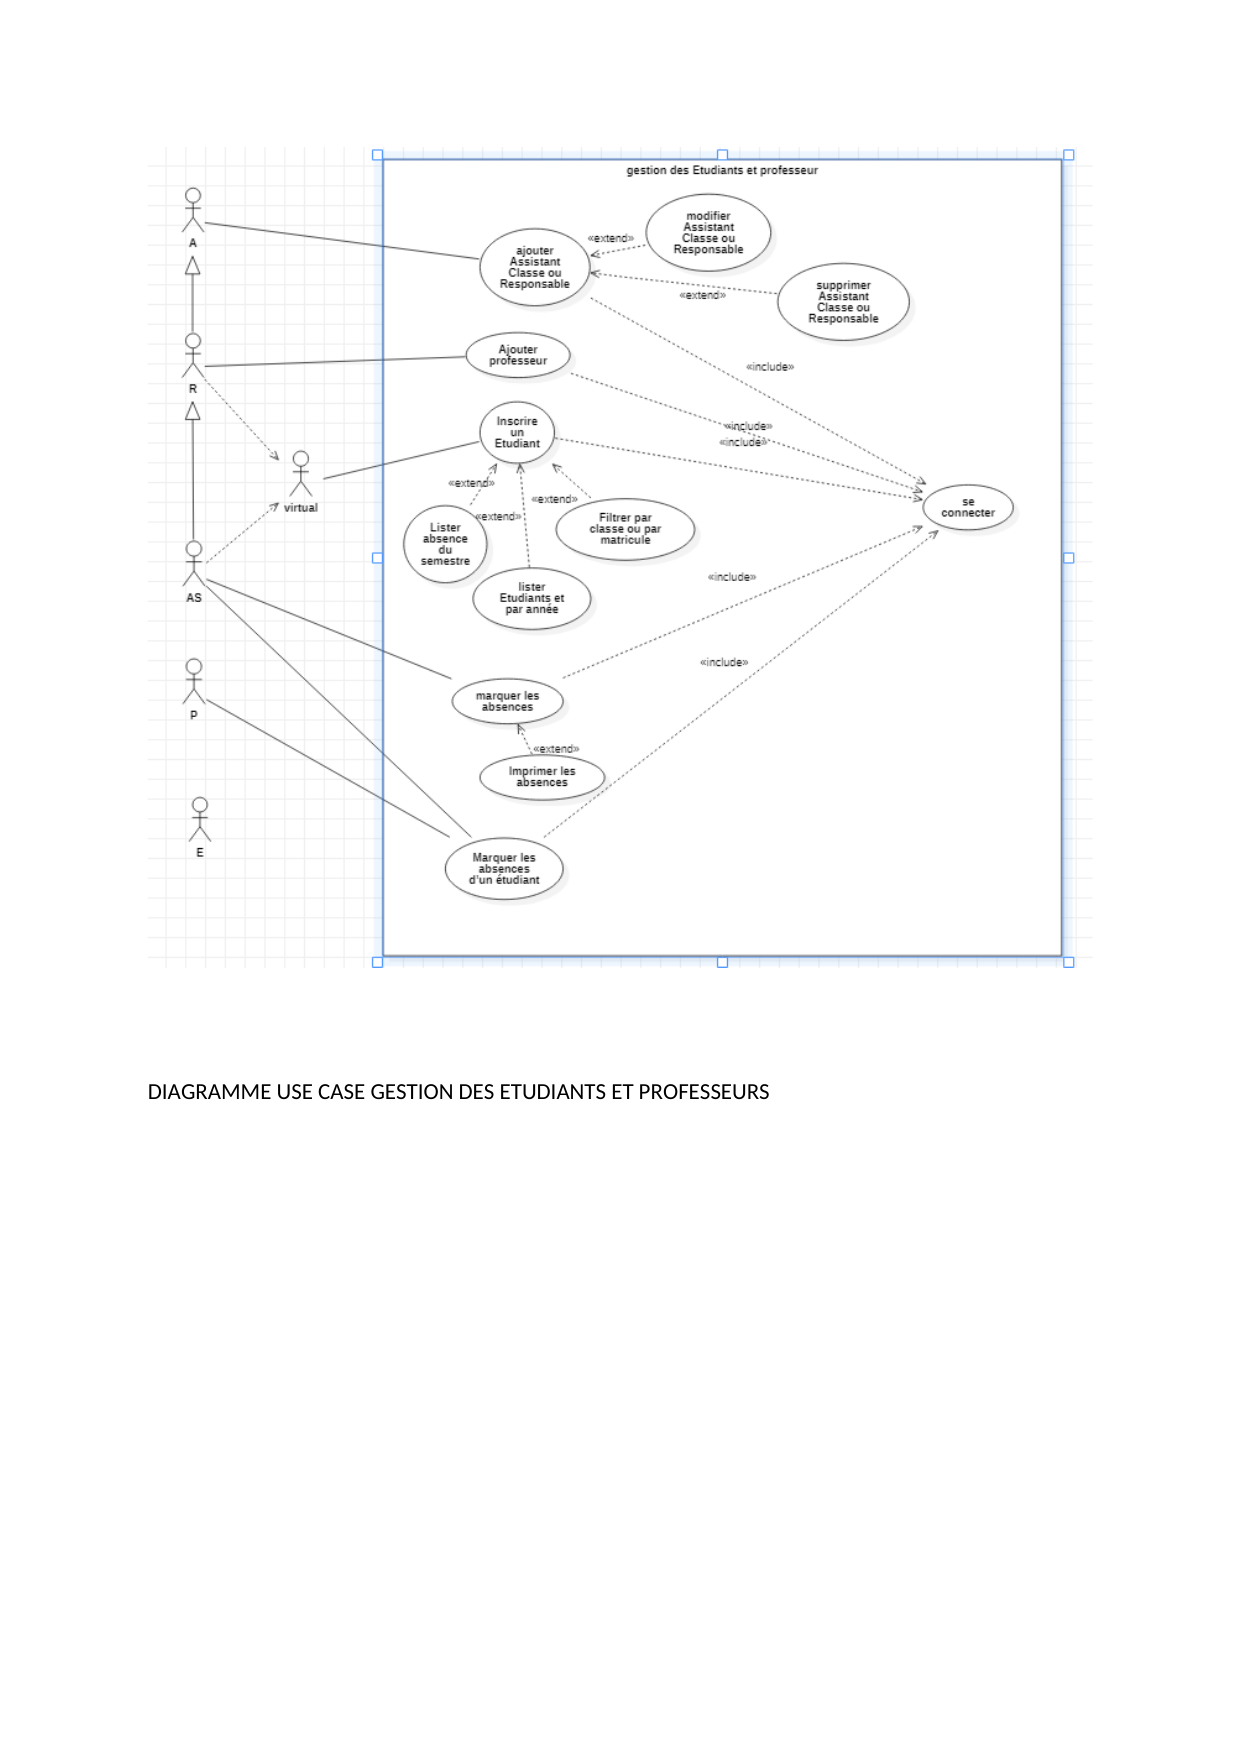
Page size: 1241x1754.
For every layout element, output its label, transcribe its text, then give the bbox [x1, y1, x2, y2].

text DIAGRAMME USE CASE GESTION DES ETUDIANTS ET PROFESSEURS [148, 1077, 1093, 1105]
